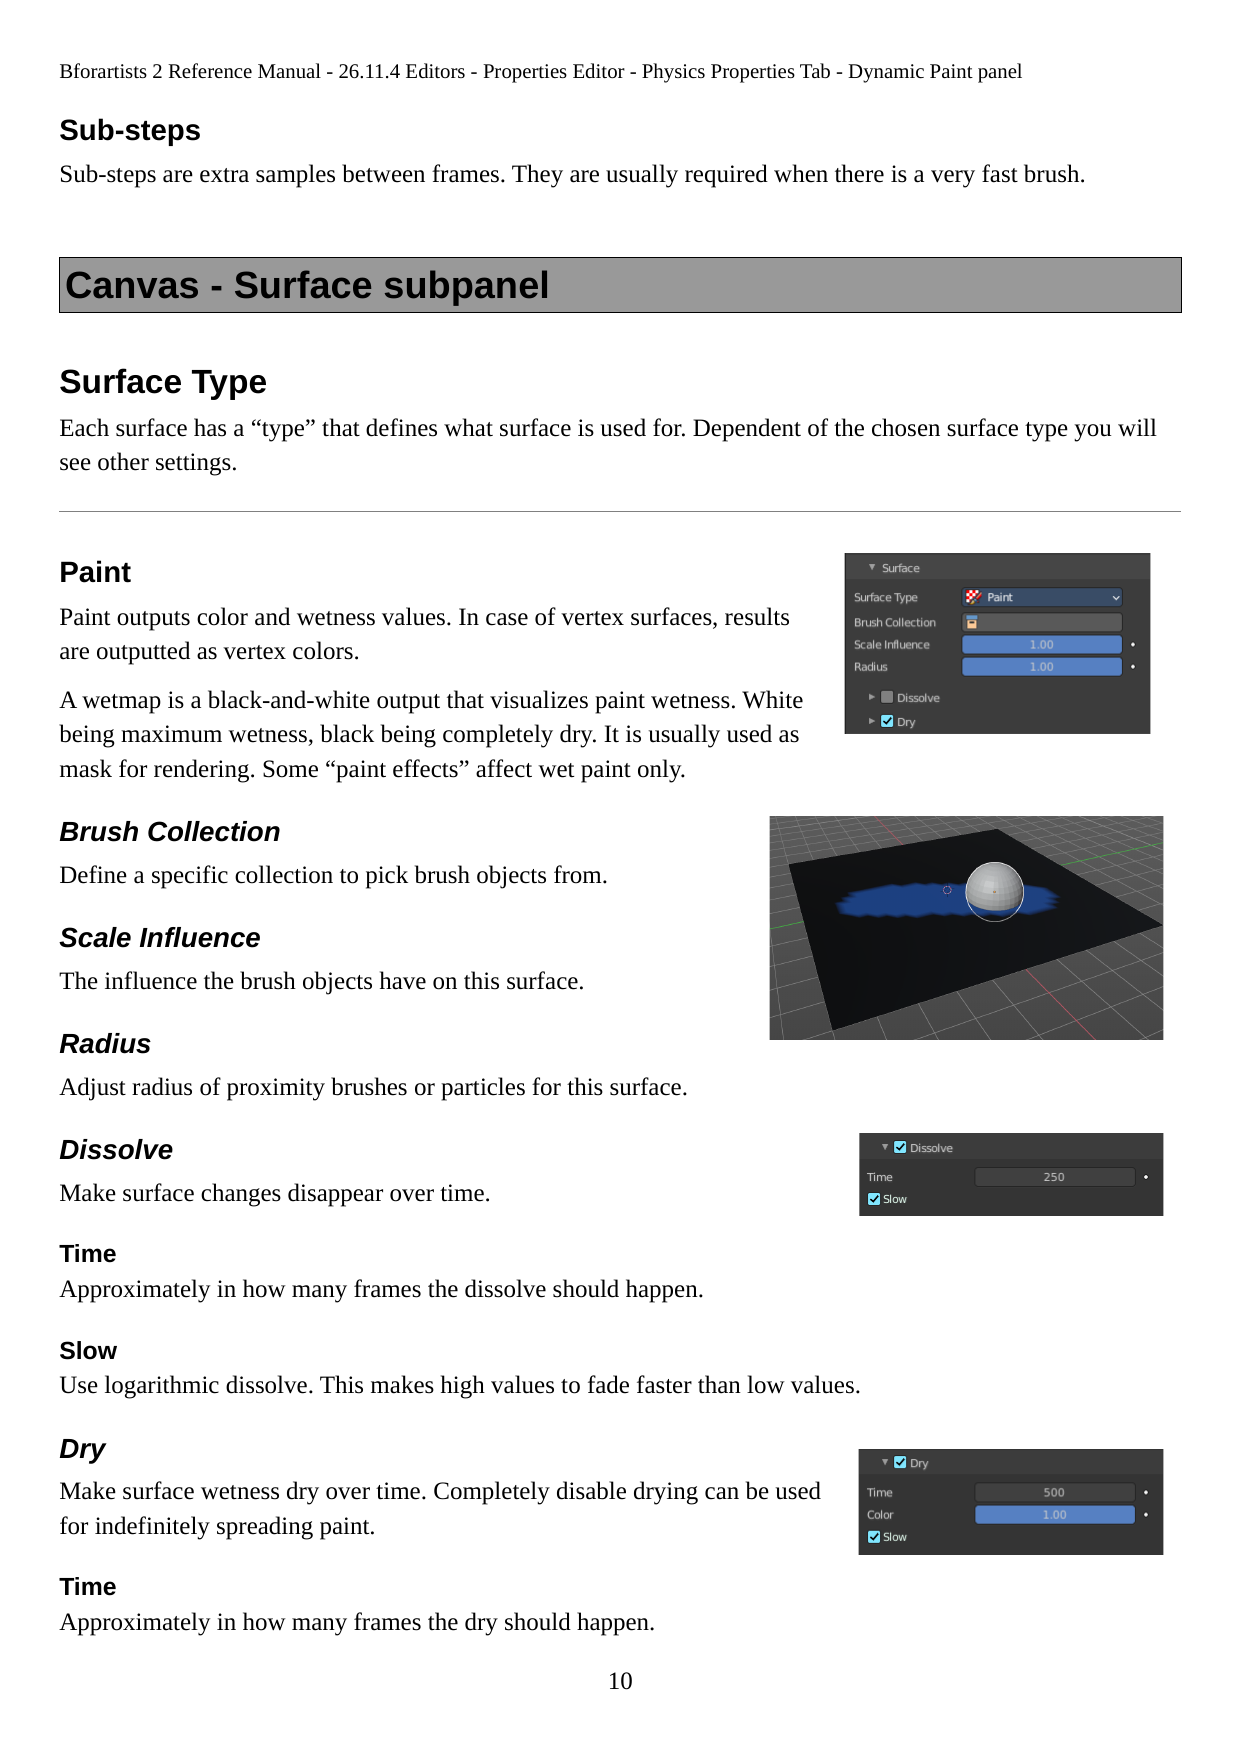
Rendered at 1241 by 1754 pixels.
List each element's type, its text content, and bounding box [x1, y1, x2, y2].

subtitle [1164, 1133, 1181, 1165]
subtitle [1164, 816, 1181, 847]
subtitle Sub-steps [59, 113, 1181, 146]
text A wetmap is a black-and-white output that visualizes paint wetness. White being maximum wetness, black being completely dry. It is usually used as mask for rendering. Some “paint effects” affect wet paint only. [59, 685, 1181, 783]
picture [858, 1449, 1164, 1555]
subtitle Slow [59, 1336, 1181, 1364]
subtitle Dry [59, 1432, 1181, 1464]
text Define a specific collection to pick brush objects from. [59, 860, 769, 889]
table_header Canvas - Surface subpanel [60, 258, 1181, 312]
text Paint outputs color and wetness values. In case of vertex surfaces, results are outputted as vertex colors. [59, 602, 844, 665]
subtitle Time [59, 1239, 1181, 1268]
text Adjust radius of proximity brushes or particles for this surface. [59, 1072, 1181, 1101]
text The influence the brush objects have on this surface. [59, 966, 769, 995]
subtitle Brush Collection [59, 816, 769, 847]
picture [769, 816, 1164, 1040]
text Approximately in how many frames the dry should happen. [59, 1607, 1181, 1636]
subtitle Radius [59, 1027, 1181, 1059]
text Make surface wetness dry over time. Completely disable drying can be used for indefinitely spreading paint. [59, 1476, 858, 1540]
subtitle Time [59, 1572, 1181, 1601]
subtitle Dissolve [59, 1133, 859, 1165]
text Each surface has a “type” that defines what surface is used for. Dependent of the chosen surface type you will see other settings. [59, 413, 1181, 476]
picture [844, 553, 1151, 734]
text Sub-steps are extra samples between frames. They are usually required when there is a very fast brush. [59, 159, 1181, 188]
picture [859, 1133, 1164, 1216]
subtitle Paint [59, 555, 844, 589]
subtitle Surface Type [59, 362, 1181, 401]
text Approximately in how many frames the dissolve should happen. [59, 1274, 1181, 1303]
text Use logarithmic dissolve. This makes high values to fade faster than low values. [59, 1371, 1181, 1399]
text Make surface changes disappear over time. [59, 1178, 859, 1207]
subtitle [1164, 922, 1181, 953]
subtitle [1151, 555, 1181, 589]
subtitle Scale Influence [59, 922, 769, 953]
